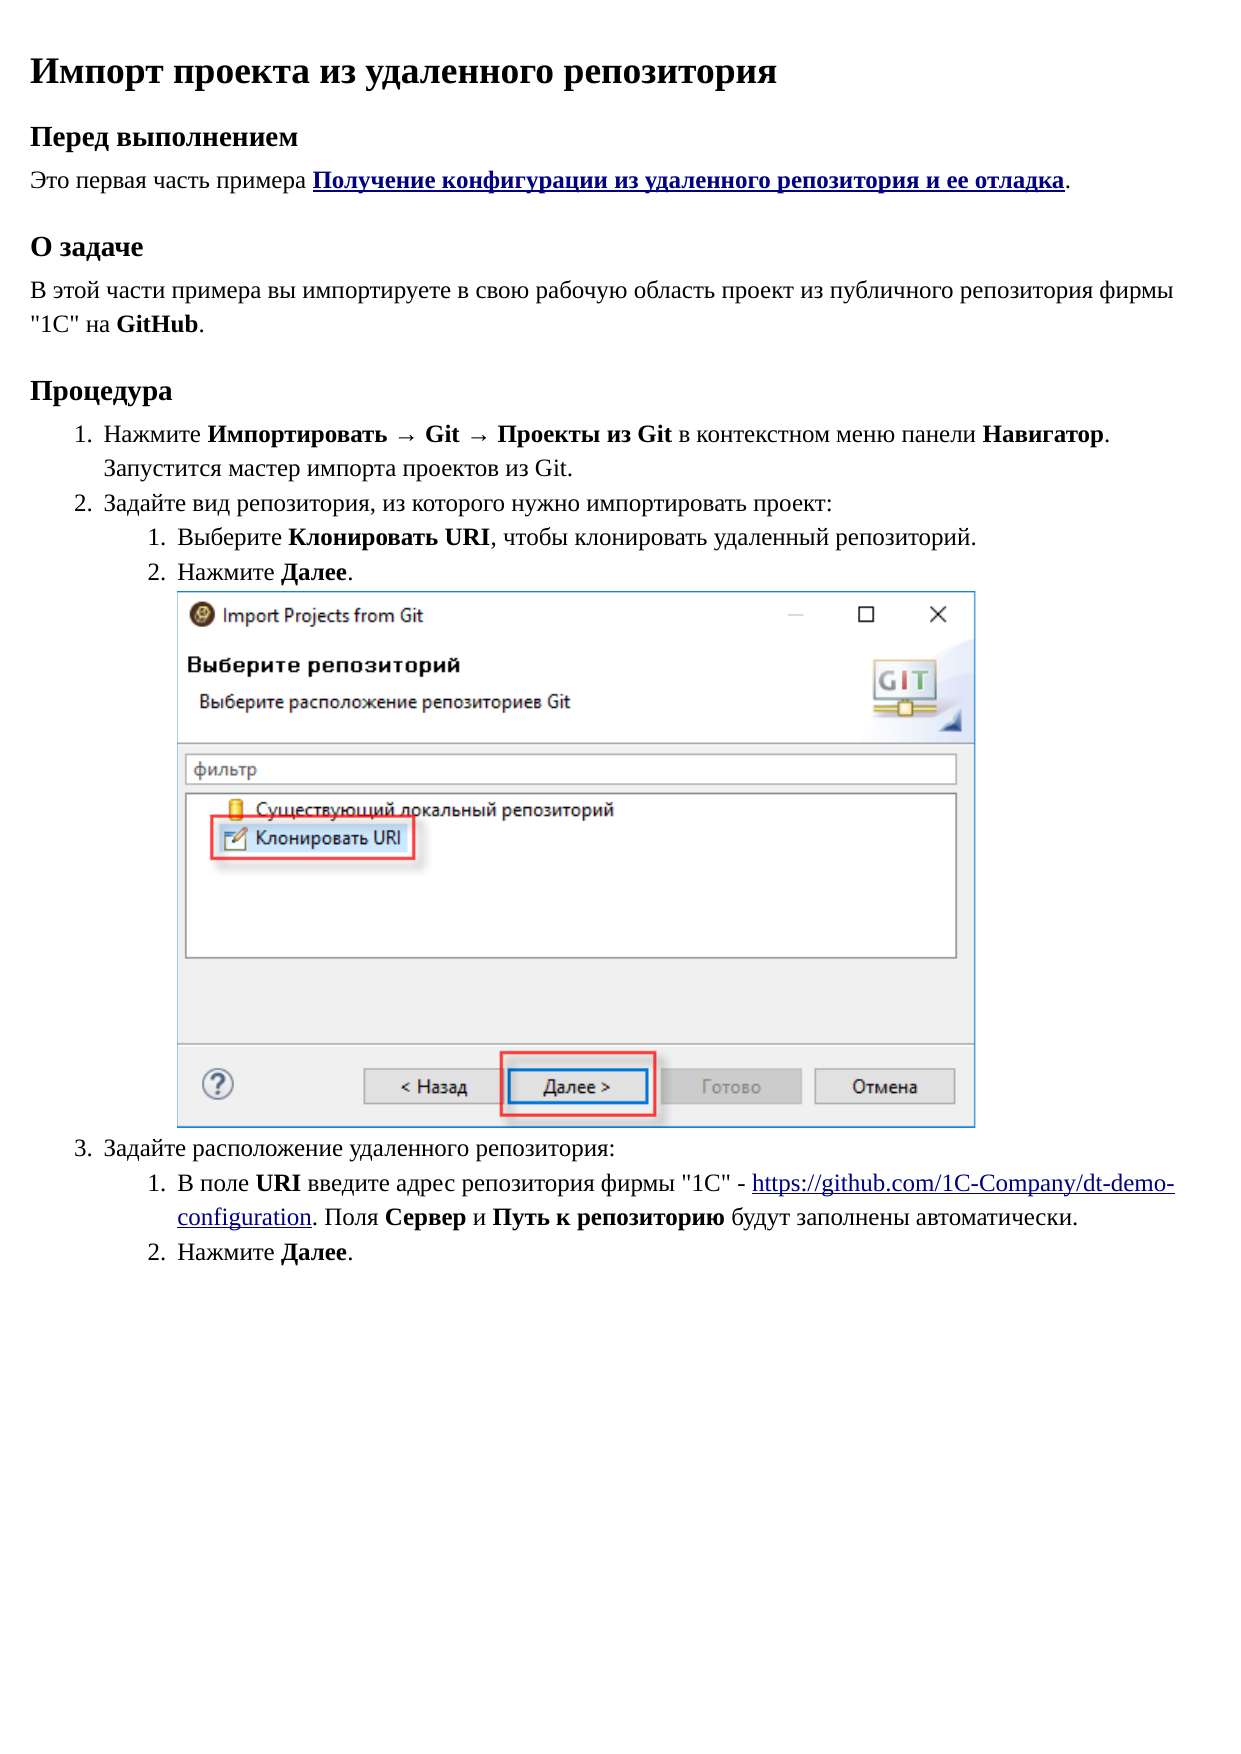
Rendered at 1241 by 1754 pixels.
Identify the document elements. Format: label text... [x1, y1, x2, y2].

list Нажмите Далее. [147, 557, 1211, 586]
list Нажмите Далее. [147, 1237, 1211, 1265]
list Задайте расположение удаленного репозитория: [74, 1133, 1211, 1162]
list В поле URI введите адрес репозитория фирмы "1С" - https://github.com/1C-Company/dt-demo-configuration. Поля Сервер и Путь к репозиторию будут заполнены автоматически. [147, 1168, 1211, 1231]
text Это первая часть примера Получение конфигурации из удаленного репозитория и ее отладка. [30, 165, 1211, 194]
subtitle О задаче [30, 229, 1211, 262]
list Нажмите Импортировать → Git → Проекты из Git в контекстном меню панели Навигатор. [74, 419, 1211, 448]
list Задайте вид репозитория, из которого нужно импортировать проект: [74, 488, 1211, 517]
subtitle Перед выполнением [30, 119, 1211, 153]
subtitle Процедура [30, 373, 1211, 407]
picture [177, 591, 976, 1128]
list Запустится мастер импорта проектов из Git. [74, 453, 1211, 482]
text В этой части примера вы импортируете в свою рабочую область проект из публичного репозитория фирмы "1С" на GitHub. [30, 275, 1211, 338]
subtitle Импорт проекта из удаленного репозитория [30, 49, 1211, 92]
list Выберите Клонировать URI, чтобы клонировать удаленный репозиторий. [147, 522, 1211, 551]
